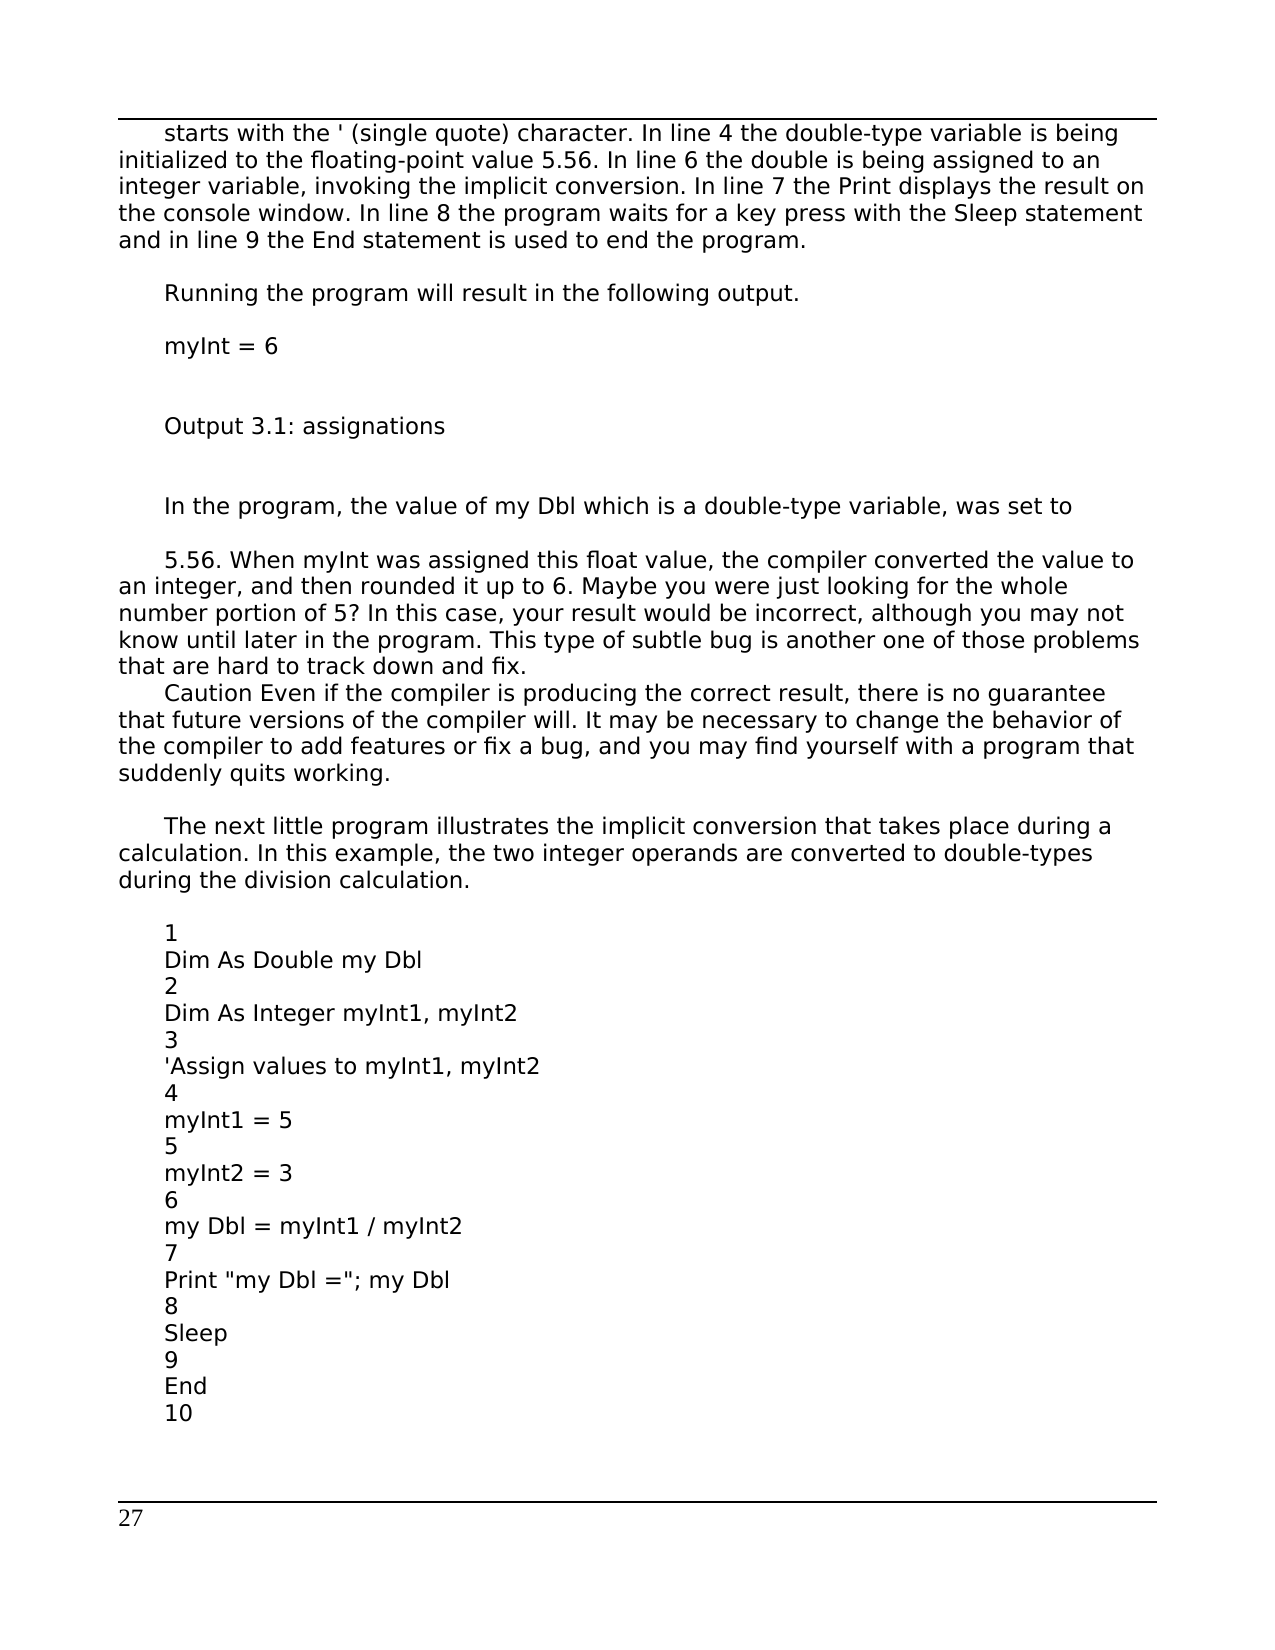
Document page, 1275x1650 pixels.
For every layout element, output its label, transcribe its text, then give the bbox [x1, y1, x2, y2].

text my Dbl = myInt1 / myInt2 [118, 1213, 1157, 1240]
text End [118, 1373, 1157, 1400]
text 'Assign values to myInt1, myInt2 [118, 1053, 1157, 1080]
text 6 [118, 1187, 1157, 1213]
text 5 [118, 1133, 1157, 1160]
text Dim As Integer myInt1, myInt2 [118, 1000, 1157, 1027]
text In the program, the value of my Dbl which is a double-type variable, was set to [118, 493, 1157, 520]
text myInt1 = 5 [118, 1107, 1157, 1133]
text 10 [118, 1400, 1157, 1427]
text Running the program will result in the following output. [118, 280, 1157, 307]
text 3 [118, 1027, 1157, 1053]
text 9 [118, 1347, 1157, 1373]
text starts with the ' (single quote) character. In line 4 the double-type variable is being initialized to the floating-point value 5.56. In line 6 the double is being assigned to an integer variable, invoking the implicit conversion. In line 7 the Print displays the result on the console window. In line 8 the program waits for a key press with the Sleep statement and in line 9 the End statement is used to end the program. [118, 120, 1157, 253]
text Sleep [118, 1320, 1157, 1347]
text myInt = 6 [118, 333, 1157, 360]
text 7 [118, 1240, 1157, 1267]
text 2 [118, 973, 1157, 1000]
text Print "my Dbl ="; my Dbl [118, 1267, 1157, 1293]
text 8 [118, 1293, 1157, 1320]
text 5.56. When myInt was assigned this float value, the compiler converted the value to an integer, and then rounded it up to 6. Maybe you were just looking for the whole number portion of 5? In this case, your result would be incorrect, although you may not know until later in the program. This type of subtle bug is another one of those problems that are hard to track down and fix. [118, 547, 1157, 680]
text Dim As Double my Dbl [118, 947, 1157, 973]
text Caution Even if the compiler is producing the correct result, there is no guarantee that future versions of the compiler will. It may be necessary to change the behavior of the compiler to add features or fix a bug, and you may find yourself with a program that suddenly quits working. [118, 680, 1157, 787]
text Output 3.1: assignations [118, 413, 1157, 440]
text The next little program illustrates the implicit conversion that takes place during a calculation. In this example, the two integer operands are converted to double-types during the division calculation. [118, 813, 1157, 893]
text myInt2 = 3 [118, 1160, 1157, 1187]
text 1 [118, 920, 1157, 947]
text 4 [118, 1080, 1157, 1107]
